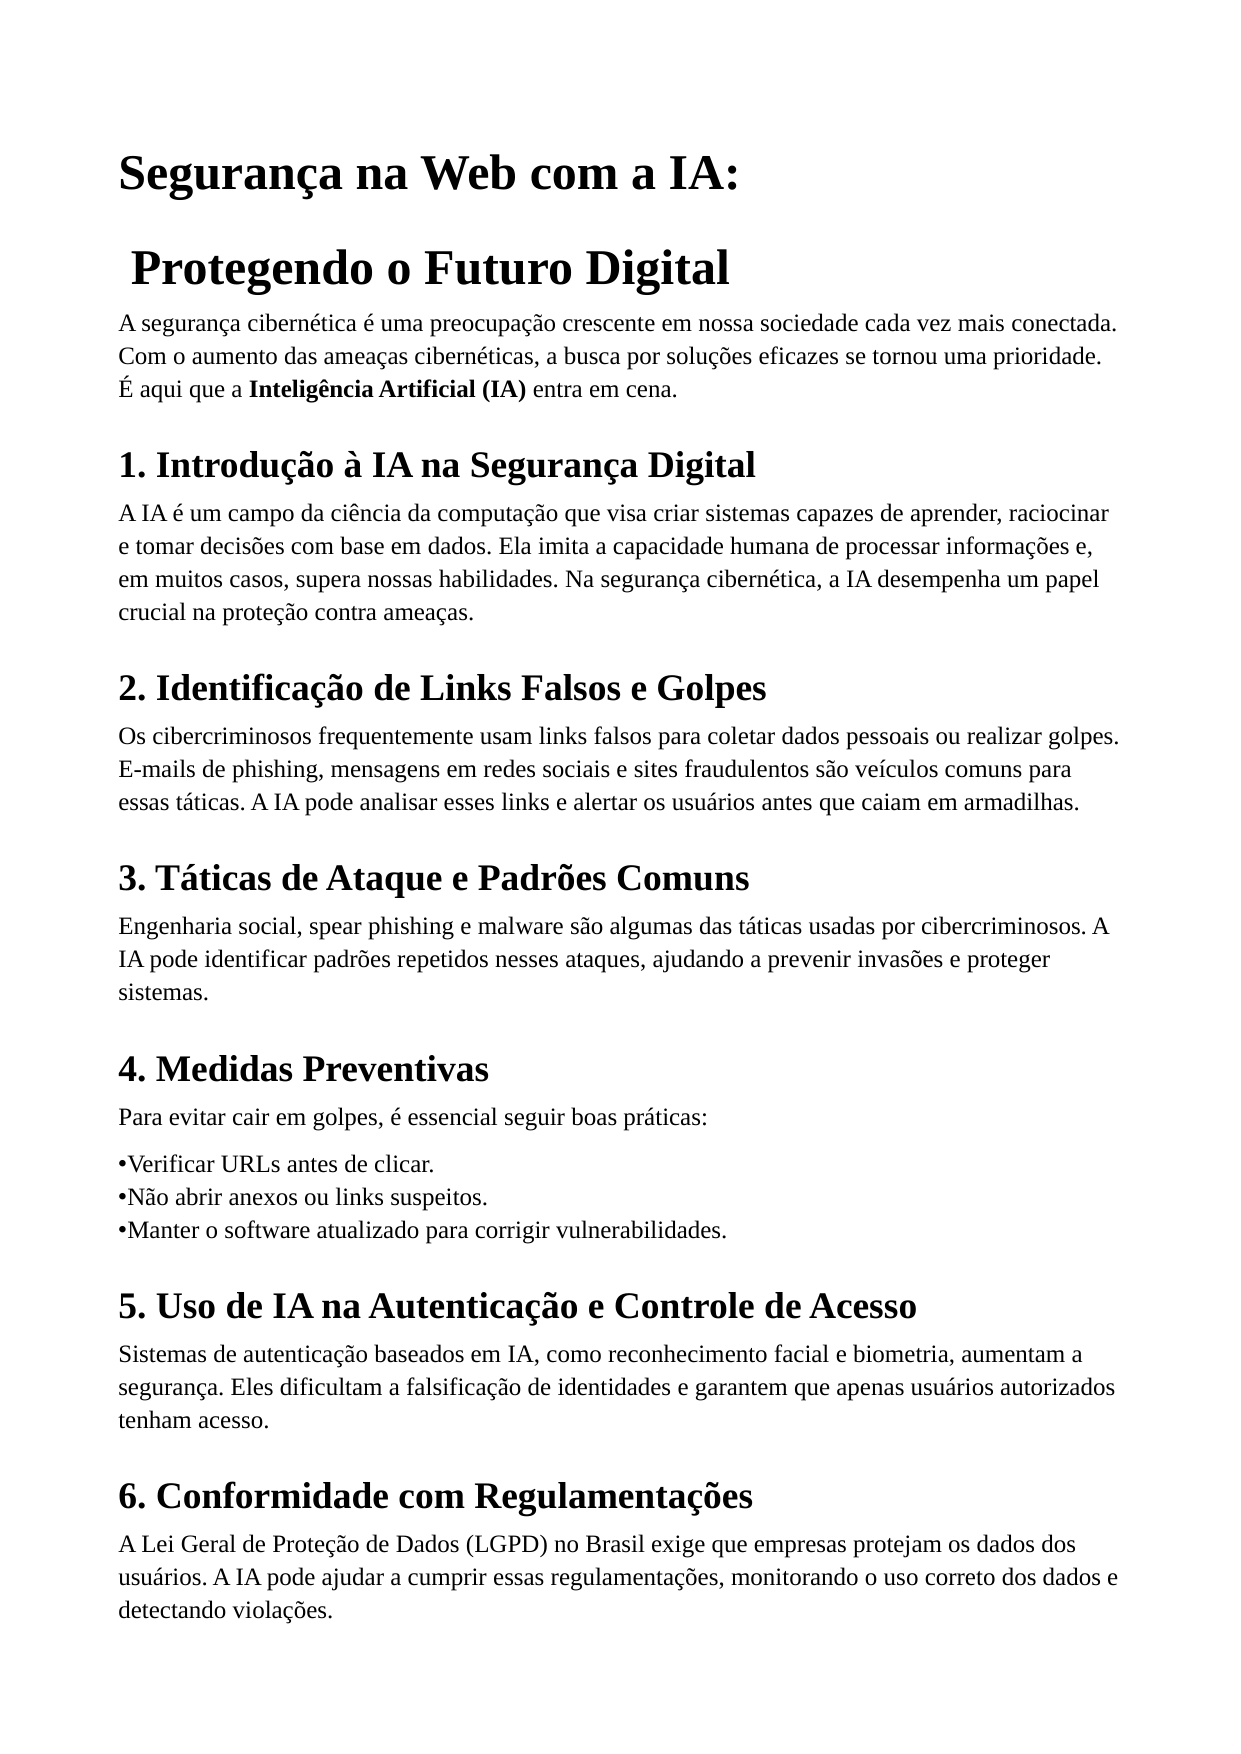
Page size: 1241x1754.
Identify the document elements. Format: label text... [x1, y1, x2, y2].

list Não abrir anexos ou links suspeitos. [118, 1182, 1122, 1211]
text Para evitar cair em golpes, é essencial seguir boas práticas: [118, 1102, 1122, 1130]
subtitle 2. Identificação de Links Falsos e Golpes [118, 666, 1122, 709]
subtitle 1. Introdução à IA na Segurança Digital [118, 443, 1122, 486]
text Sistemas de autenticação baseados em IA, como reconhecimento facial e biometria, aumentam a segurança. Eles dificultam a falsificação de identidades e garantem que apenas usuários autorizados tenham acesso. [118, 1339, 1122, 1434]
subtitle 4. Medidas Preventivas [118, 1046, 1122, 1089]
text Os cibercriminosos frequentemente usam links falsos para coletar dados pessoais ou realizar golpes. E-mails de phishing, mensagens em redes sociais e sites fraudulentos são veículos comuns para essas táticas. A IA pode analisar esses links e alertar os usuários antes que caiam em armadilhas. [118, 721, 1122, 816]
subtitle 6. Conformidade com Regulamentações [118, 1474, 1122, 1517]
text A IA é um campo da ciência da computação que visa criar sistemas capazes de aprender, raciocinar e tomar decisões com base em dados. Ela imita a capacidade humana de processar informações e, em muitos casos, supera nossas habilidades. Na segurança cibernética, a IA desempenha um papel crucial na proteção contra ameaças. [118, 498, 1122, 626]
subtitle Protegendo o Futuro Digital [118, 238, 1122, 296]
text A Lei Geral de Proteção de Dados (LGPD) no Brasil exige que empresas protejam os dados dos usuários. A IA pode ajudar a cumprir essas regulamentações, monitorando o uso correto dos dados e detectando violações. [118, 1529, 1122, 1624]
text A segurança cibernética é uma preocupação crescente em nossa sociedade cada vez mais conectada. Com o aumento das ameaças cibernéticas, a busca por soluções eficazes se tornou uma prioridade. É aqui que a Inteligência Artificial (IA) entra em cena. [118, 308, 1122, 403]
list Manter o software atualizado para corrigir vulnerabilidades. [118, 1215, 1122, 1244]
list Verificar URLs antes de clicar. [118, 1149, 1122, 1178]
subtitle 3. Táticas de Ataque e Padrões Comuns [118, 856, 1122, 899]
subtitle 5. Uso de IA na Autenticação e Controle de Acesso [118, 1284, 1122, 1327]
subtitle Segurança na Web com a IA: [118, 143, 1122, 201]
text Engenharia social, spear phishing e malware são algumas das táticas usadas por cibercriminosos. A IA pode identificar padrões repetidos nesses ataques, ajudando a prevenir invasões e proteger sistemas. [118, 911, 1122, 1006]
